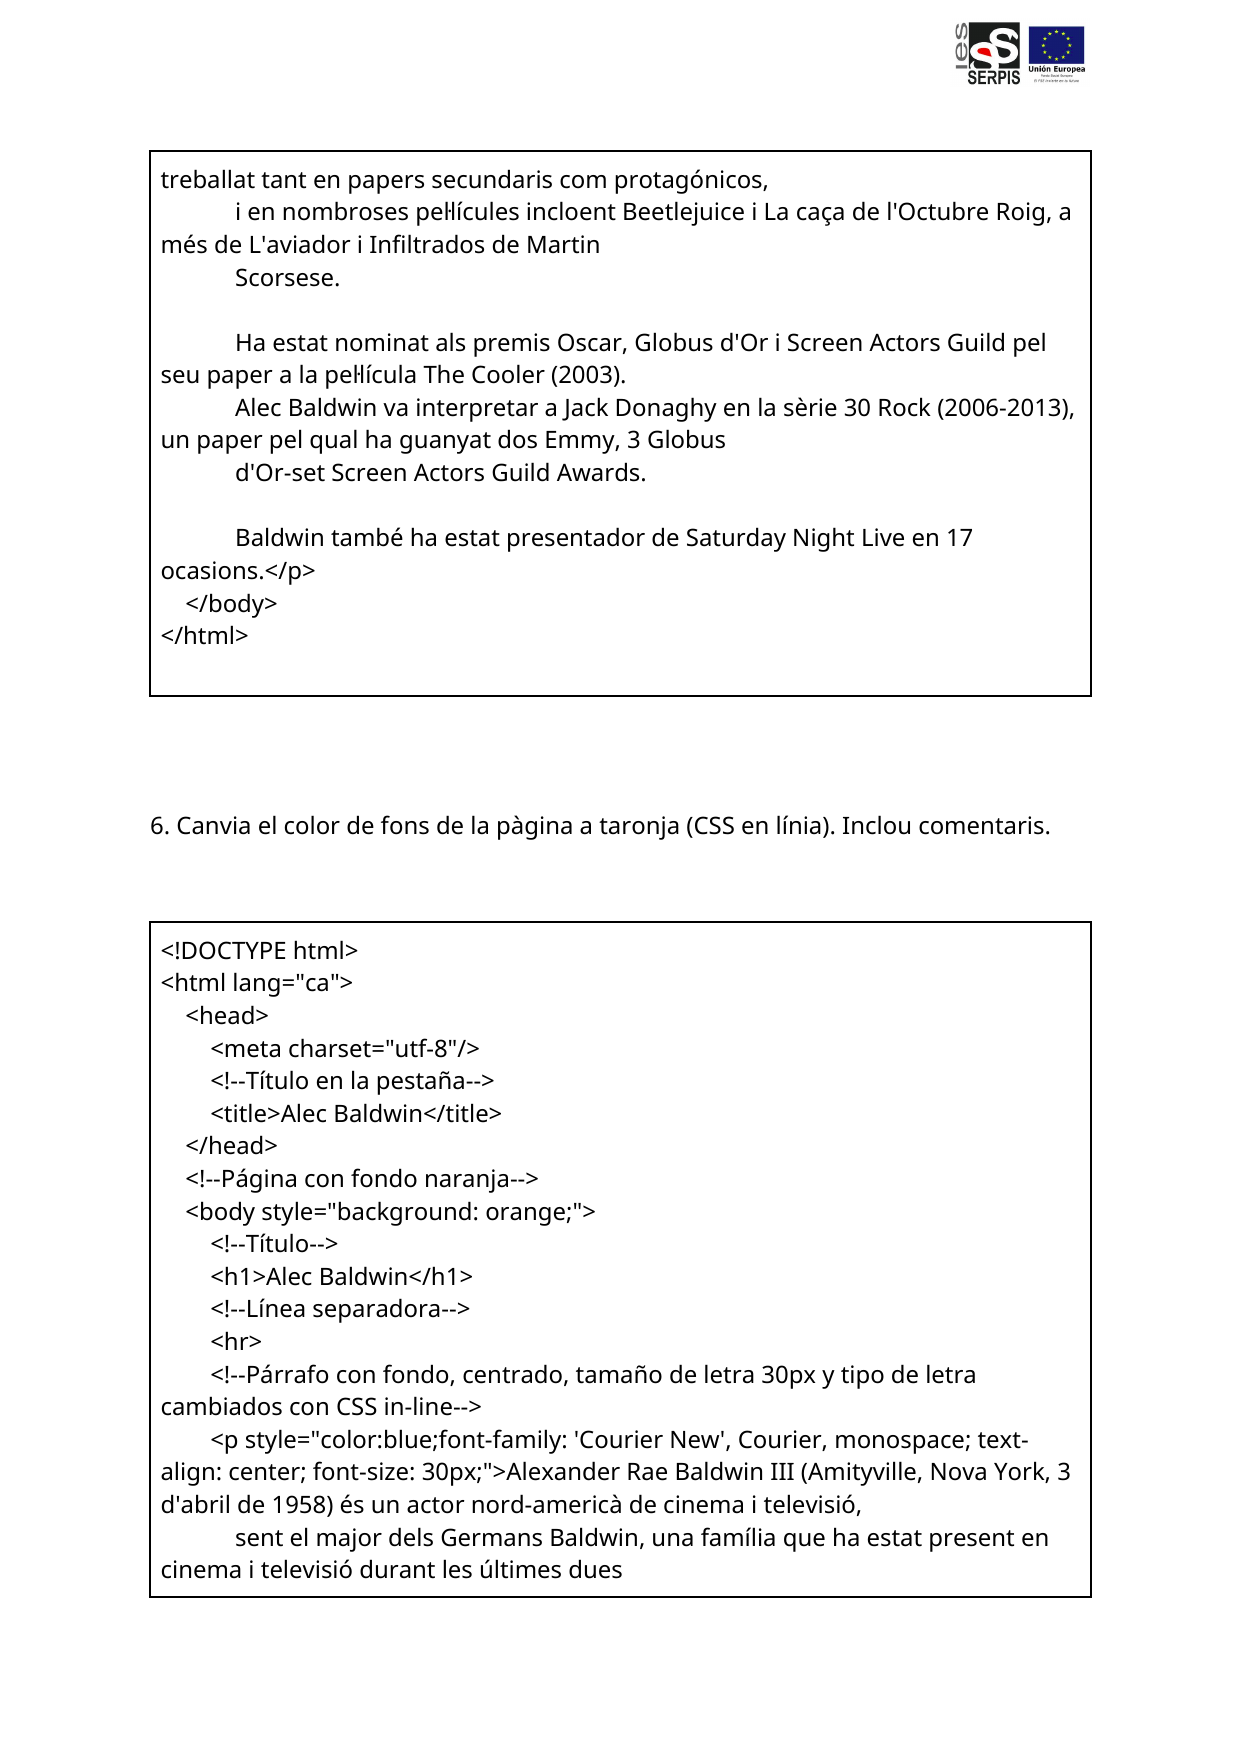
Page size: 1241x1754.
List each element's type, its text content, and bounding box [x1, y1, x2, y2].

table_header treballat tant en papers secundaris com protagónicos, i en nombroses pel·lícules incloent Beetlejuice i La caça de l'Octubre Roig, a més de L'aviador i Infiltrados de Martin Scorsese. Ha estat nominat als premis Oscar, Globus d'Or i Screen Actors Guild pel seu paper a la pel·lícula The Cooler (2003). Alec Baldwin va interpretar a Jack Donaghy en la sèrie 30 Rock (2006-2013), un paper pel qual ha guanyat dos Emmy, 3 Globus d'Or-set Screen Actors Guild Awards. Baldwin també ha estat presentador de Saturday Night Live en 17 ocasions.</p> </body> </html> [151, 152, 1090, 694]
picture [950, 18, 1090, 87]
table_header <!DOCTYPE html> <html lang="ca"> <head> <meta charset="utf-8"/> <!--Título en la pestaña--> <title>Alec Baldwin</title> </head> <!--Página con fondo naranja--> <body style="background: orange;"> <!--Título--> <h1>Alec Baldwin</h1> <!--Línea separadora--> <hr> <!--Párrafo con fondo, centrado, tamaño de letra 30px y tipo de letra cambiados con CSS in-line--> <p style="color:blue;font-family: 'Courier New', Courier, monospace; text-align: center; font-size: 30px;">Alexander Rae Baldwin III (Amityville, Nova York, 3 d'abril de 1958) és un actor nord-americà de cinema i televisió, sent el major dels Germans Baldwin, una família que ha estat present en cinema i televisió durant les últimes dues [151, 923, 1090, 1596]
text 6. Canvia el color de fons de la pàgina a taronja (CSS en línia). Inclou comentaris. [150, 809, 1090, 841]
